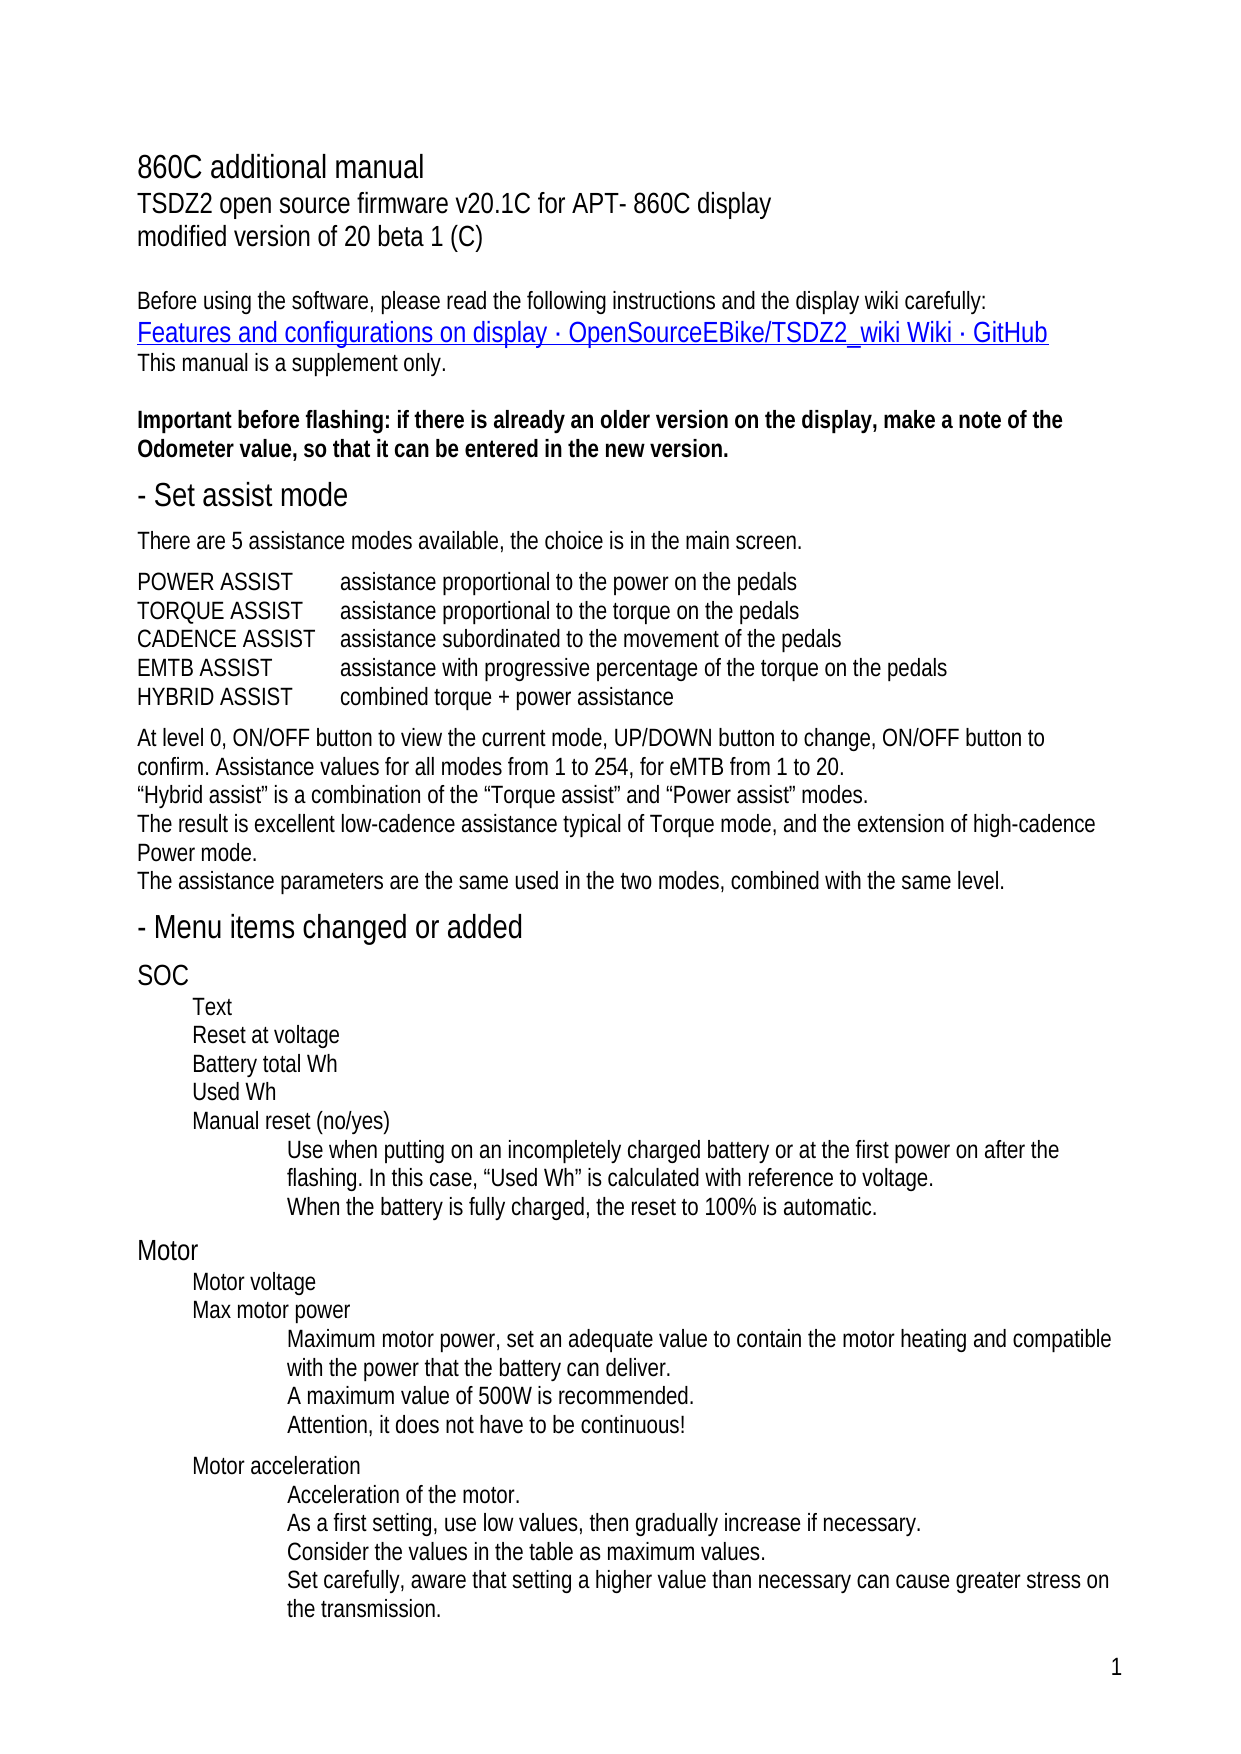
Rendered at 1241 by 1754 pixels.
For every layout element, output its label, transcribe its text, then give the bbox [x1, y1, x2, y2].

text A maximum value of 500W is recommended. [287, 1381, 1122, 1410]
text modified version of 20 beta 1 (C) [137, 219, 1122, 253]
text Max motor power [137, 1295, 1122, 1324]
text Reset at voltage [137, 1020, 1122, 1049]
text Motor voltage [137, 1267, 1122, 1295]
text Consider the values in the table as maximum values. [287, 1537, 1122, 1566]
text Features and configurations on display · OpenSourceEBike/TSDZ2_wiki Wiki · GitHub [137, 315, 1122, 348]
text Manual reset (no/yes) [137, 1106, 1122, 1135]
text This manual is a supplement only. [137, 348, 1122, 377]
text HYBRID ASSIST combined torque + power assistance [137, 682, 1122, 710]
text 860C additional manual [137, 148, 1122, 186]
text Set carefully, aware that setting a higher value than necessary can cause greater stress on the transmission. [287, 1566, 1122, 1623]
text SOC [137, 958, 1122, 991]
text The result is excellent low-cadence assistance typical of Torque mode, and the extension of high-cadence Power mode. [137, 809, 1122, 866]
text TSDZ2 open source firmware v20.1C for APT- 860C display [137, 186, 1122, 219]
text Maximum motor power, set an adequate value to contain the motor heating and compatible with the power that the battery can deliver. [287, 1324, 1122, 1381]
text Motor [137, 1233, 1122, 1267]
text Battery total Wh [137, 1049, 1122, 1077]
text At level 0, ON/OFF button to view the current mode, UP/DOWN button to change, ON/OFF button to confirm. Assistance values for all modes from 1 to 254, for eMTB from 1 to 20. [137, 723, 1122, 780]
text Before using the software, please read the following instructions and the display wiki carefully: [137, 286, 1122, 315]
text Use when putting on an incompletely charged battery or at the first power on after the flashing. In this case, “Used Wh” is calculated with reference to voltage. [287, 1135, 1122, 1192]
text The assistance parameters are the same used in the two modes, combined with the same level. [137, 866, 1122, 895]
text - Menu items changed or added [137, 907, 1122, 946]
text - Set assist mode [137, 475, 1122, 513]
text EMTB ASSIST assistance with progressive percentage of the torque on the pedals [137, 653, 1122, 682]
text Used Wh [137, 1077, 1122, 1106]
text “Hybrid assist” is a combination of the “Torque assist” and “Power assist” modes. [137, 780, 1122, 809]
text Text [137, 991, 1122, 1020]
text There are 5 assistance modes available, the choice is in the main screen. [137, 526, 1122, 555]
text As a first setting, use low values, then gradually increase if necessary. [287, 1508, 1122, 1537]
text Important before flashing: if there is already an older version on the display, make a note of the Odometer value, so that it can be entered in the new version. [137, 406, 1122, 463]
text Attention, it does not have to be continuous! [287, 1410, 1122, 1438]
text CADENCE ASSIST assistance subordinated to the movement of the pedals [137, 624, 1122, 653]
text TORQUE ASSIST assistance proportional to the torque on the pedals [137, 596, 1122, 624]
text POWER ASSIST assistance proportional to the power on the pedals [137, 567, 1122, 596]
text When the battery is fully charged, the reset to 100% is automatic. [287, 1192, 1122, 1221]
text Acceleration of the motor. [287, 1479, 1122, 1508]
text Motor acceleration [118, 1451, 1122, 1479]
